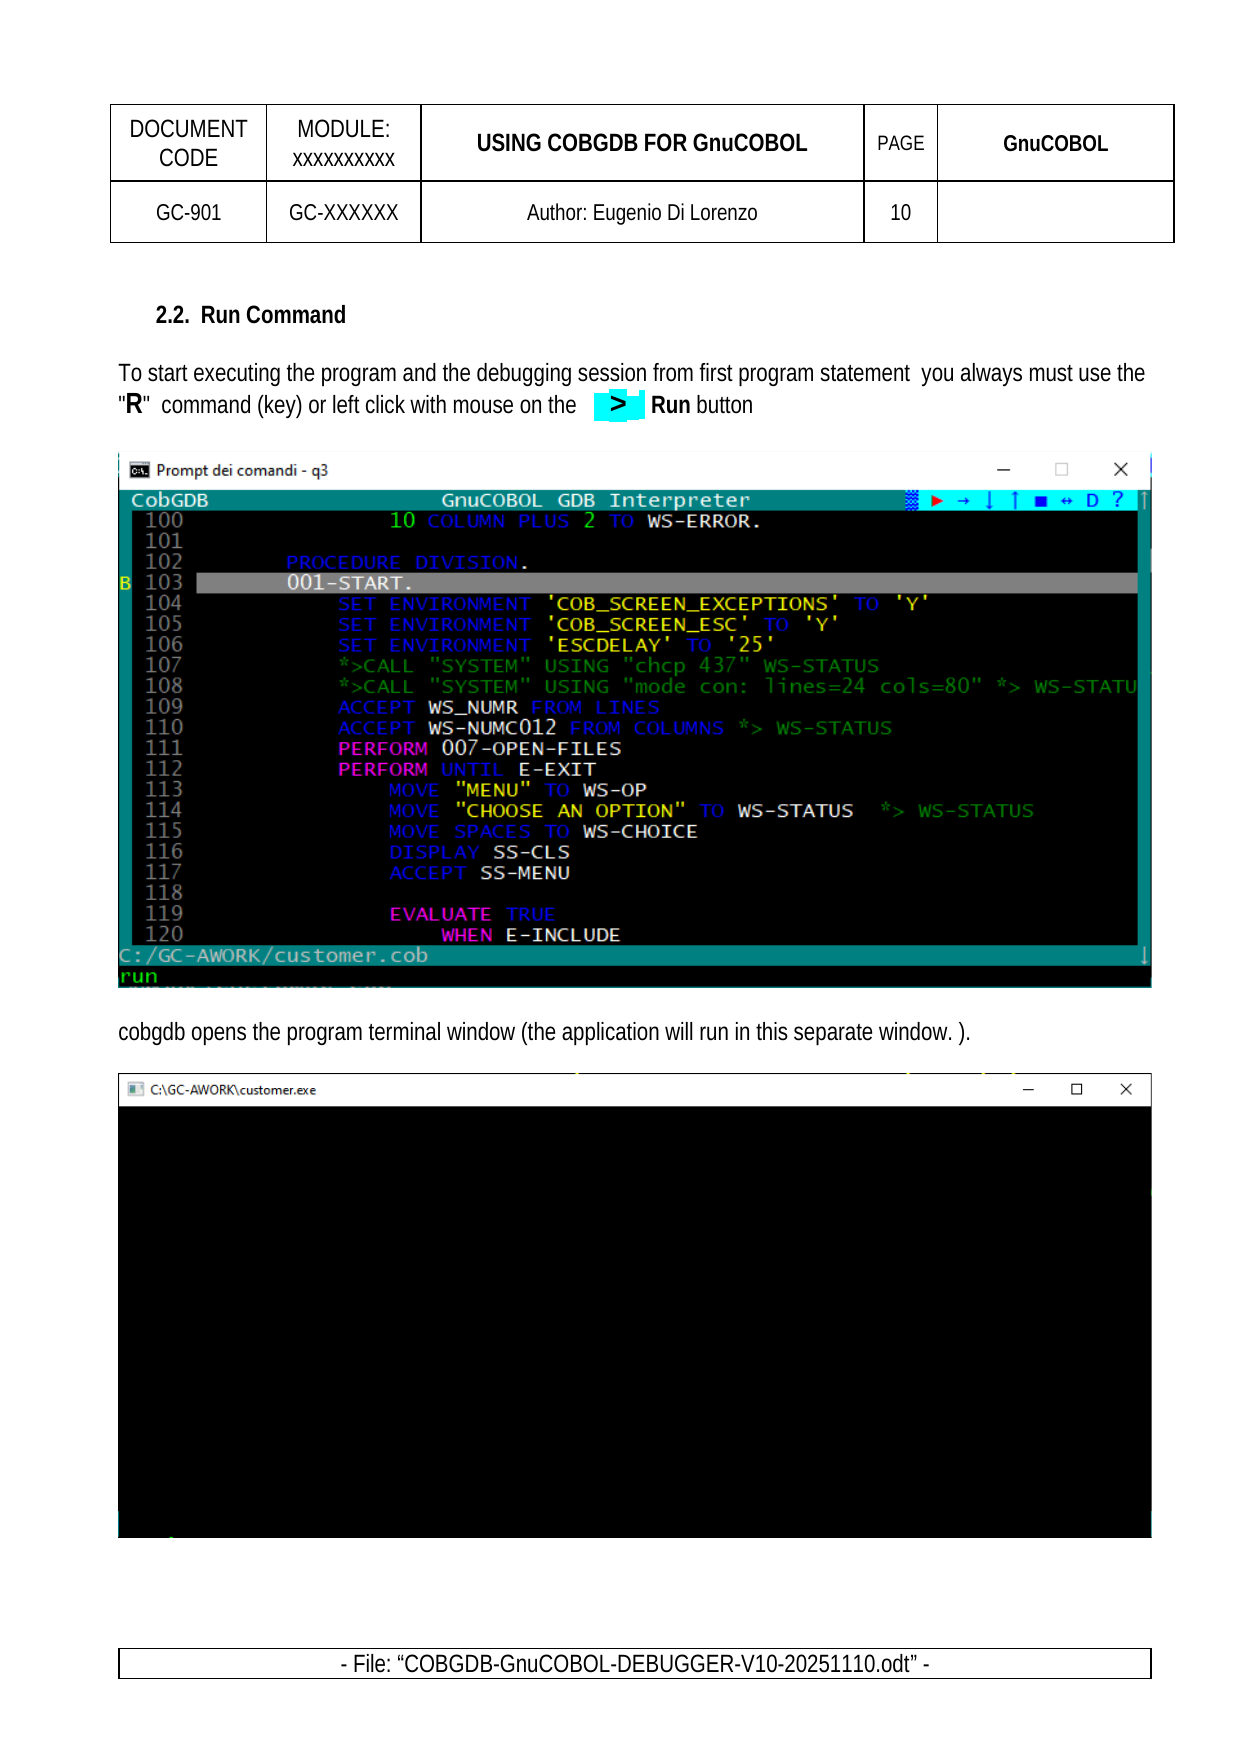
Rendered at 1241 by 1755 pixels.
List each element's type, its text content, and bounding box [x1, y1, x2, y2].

text "R" command (key) or left click with mouse on the > Run button [118, 386, 1152, 422]
subtitle Run Command [156, 300, 1152, 329]
picture [118, 451, 1152, 988]
text cobgdb opens the program terminal window (the application will run in this separate window. ). [118, 1016, 1152, 1045]
picture [118, 1073, 1152, 1538]
text To start executing the program and the debugging session from first program statement you always must use the [118, 358, 1152, 386]
